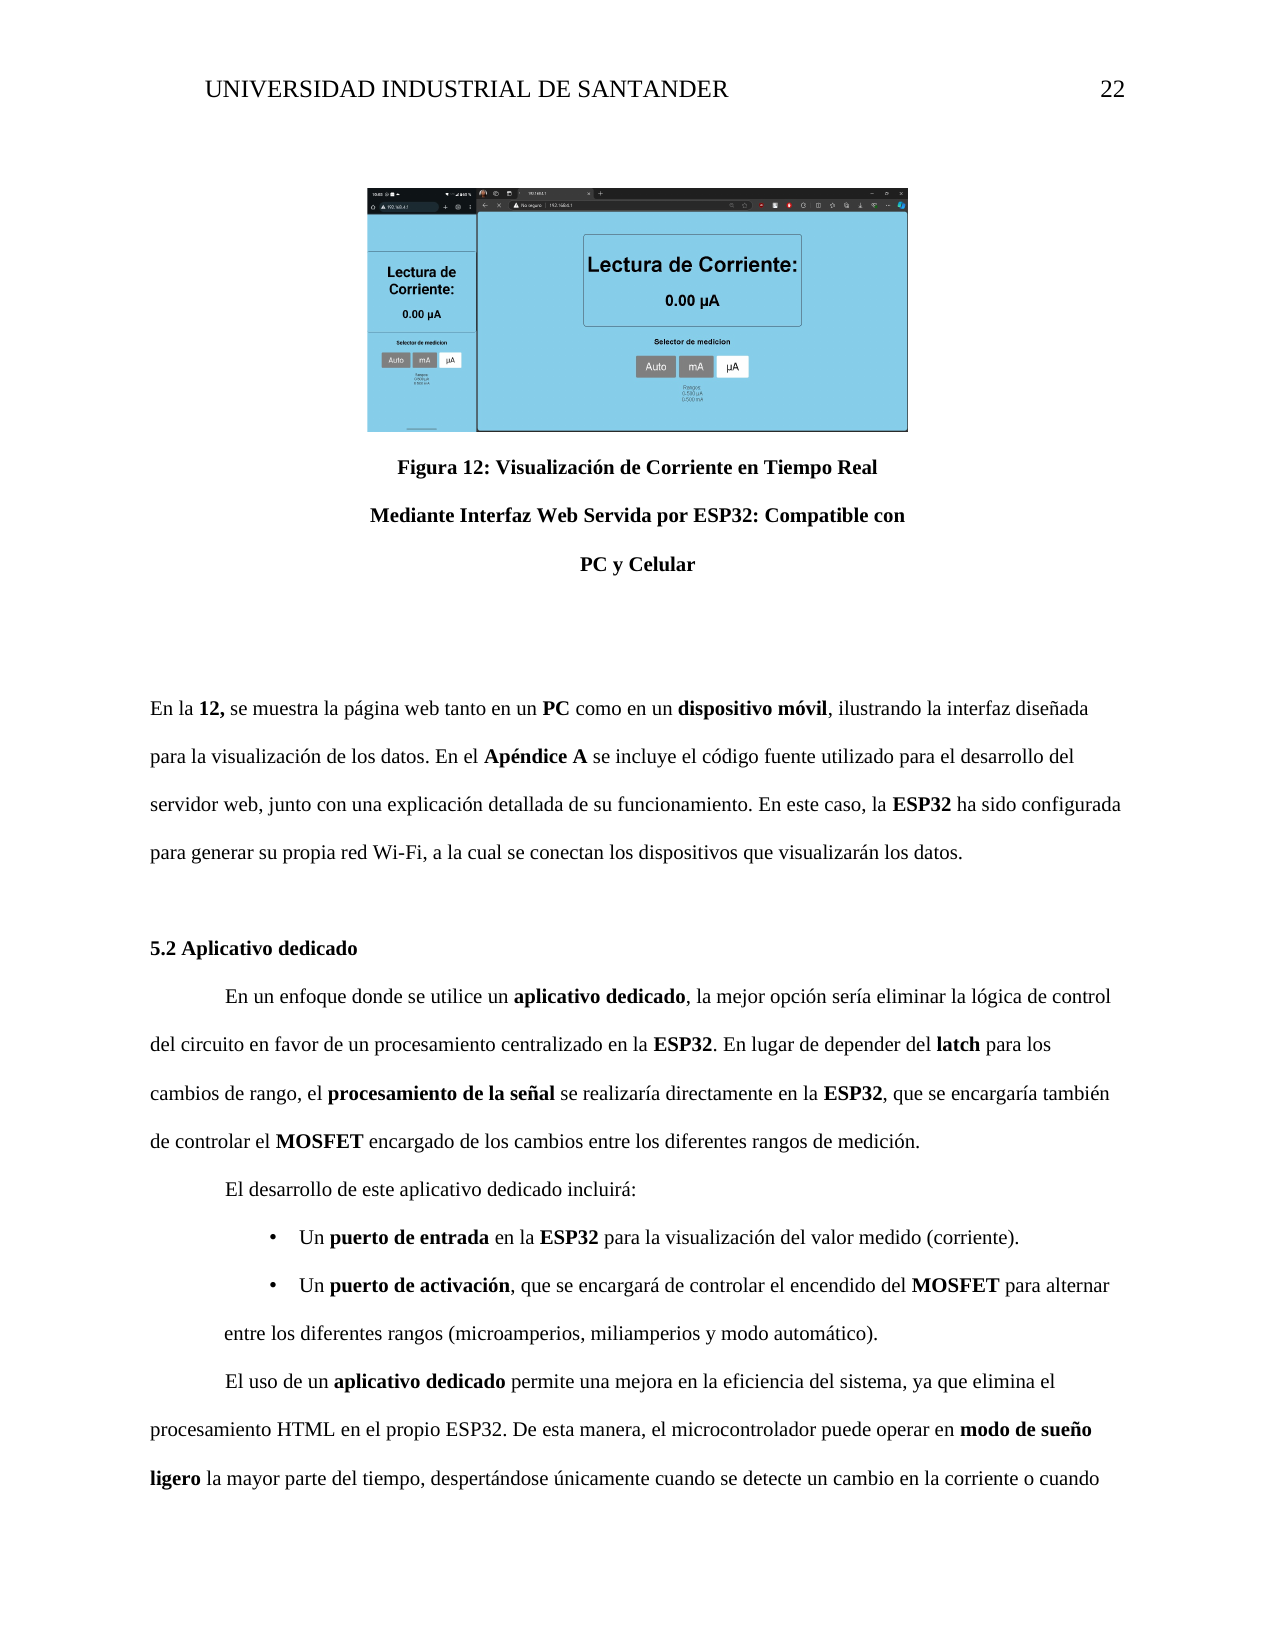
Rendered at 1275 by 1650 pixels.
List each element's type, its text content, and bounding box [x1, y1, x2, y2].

text El uso de un aplicativo dedicado permite una mejora en la eficiencia del sistema, ya que elimina el procesamiento HTML en el propio ESP32. De esta manera, el microcontrolador puede operar en modo de sueño ligero la mayor parte del tiempo, despertándose únicamente cuando se detecte un cambio en la corriente o cuando [150, 1369, 1125, 1489]
text En un enfoque donde se utilice un aplicativo dedicado, la mejor opción sería eliminar la lógica de control del circuito en favor de un procesamiento centralizado en la ESP32. En lugar de depender del latch para los cambios de rango, el procesamiento de la señal se realizaría directamente en la ESP32, que se encargaría también de controlar el MOSFET encargado de los cambios entre los diferentes rangos de medición. [150, 984, 1125, 1153]
list Un puerto de entrada en la ESP32 para la visualización del valor medido (corriente). [194, 1225, 1125, 1249]
list Un puerto de activación, que se encargará de controlar el encendido del MOSFET para alternar entre los diferentes rangos (microamperios, miliamperios y modo automático). [194, 1273, 1125, 1345]
picture [367, 188, 908, 432]
text En la Figura 12, se muestra la página web tanto en un PC como en un dispositivo móvil, ilustrando la interfaz diseñada para la visualización de los datos. En el Apéndice A se incluye el código fuente utilizado para el desarrollo del servidor web, junto con una explicación detallada de su funcionamiento. En este caso, la ESP32 ha sido configurada para generar su propia red Wi-Fi, a la cual se conectan los dispositivos que visualizarán los datos. [150, 696, 1125, 864]
subtitle 5.2 Aplicativo dedicado [150, 936, 1125, 960]
text El desarrollo de este aplicativo dedicado incluirá: [150, 1177, 1125, 1201]
text Figura 12: Visualización de Corriente en Tiempo Real Mediante Interfaz Web Servida por ESP32: Compatible con PC y Celular [367, 432, 908, 576]
